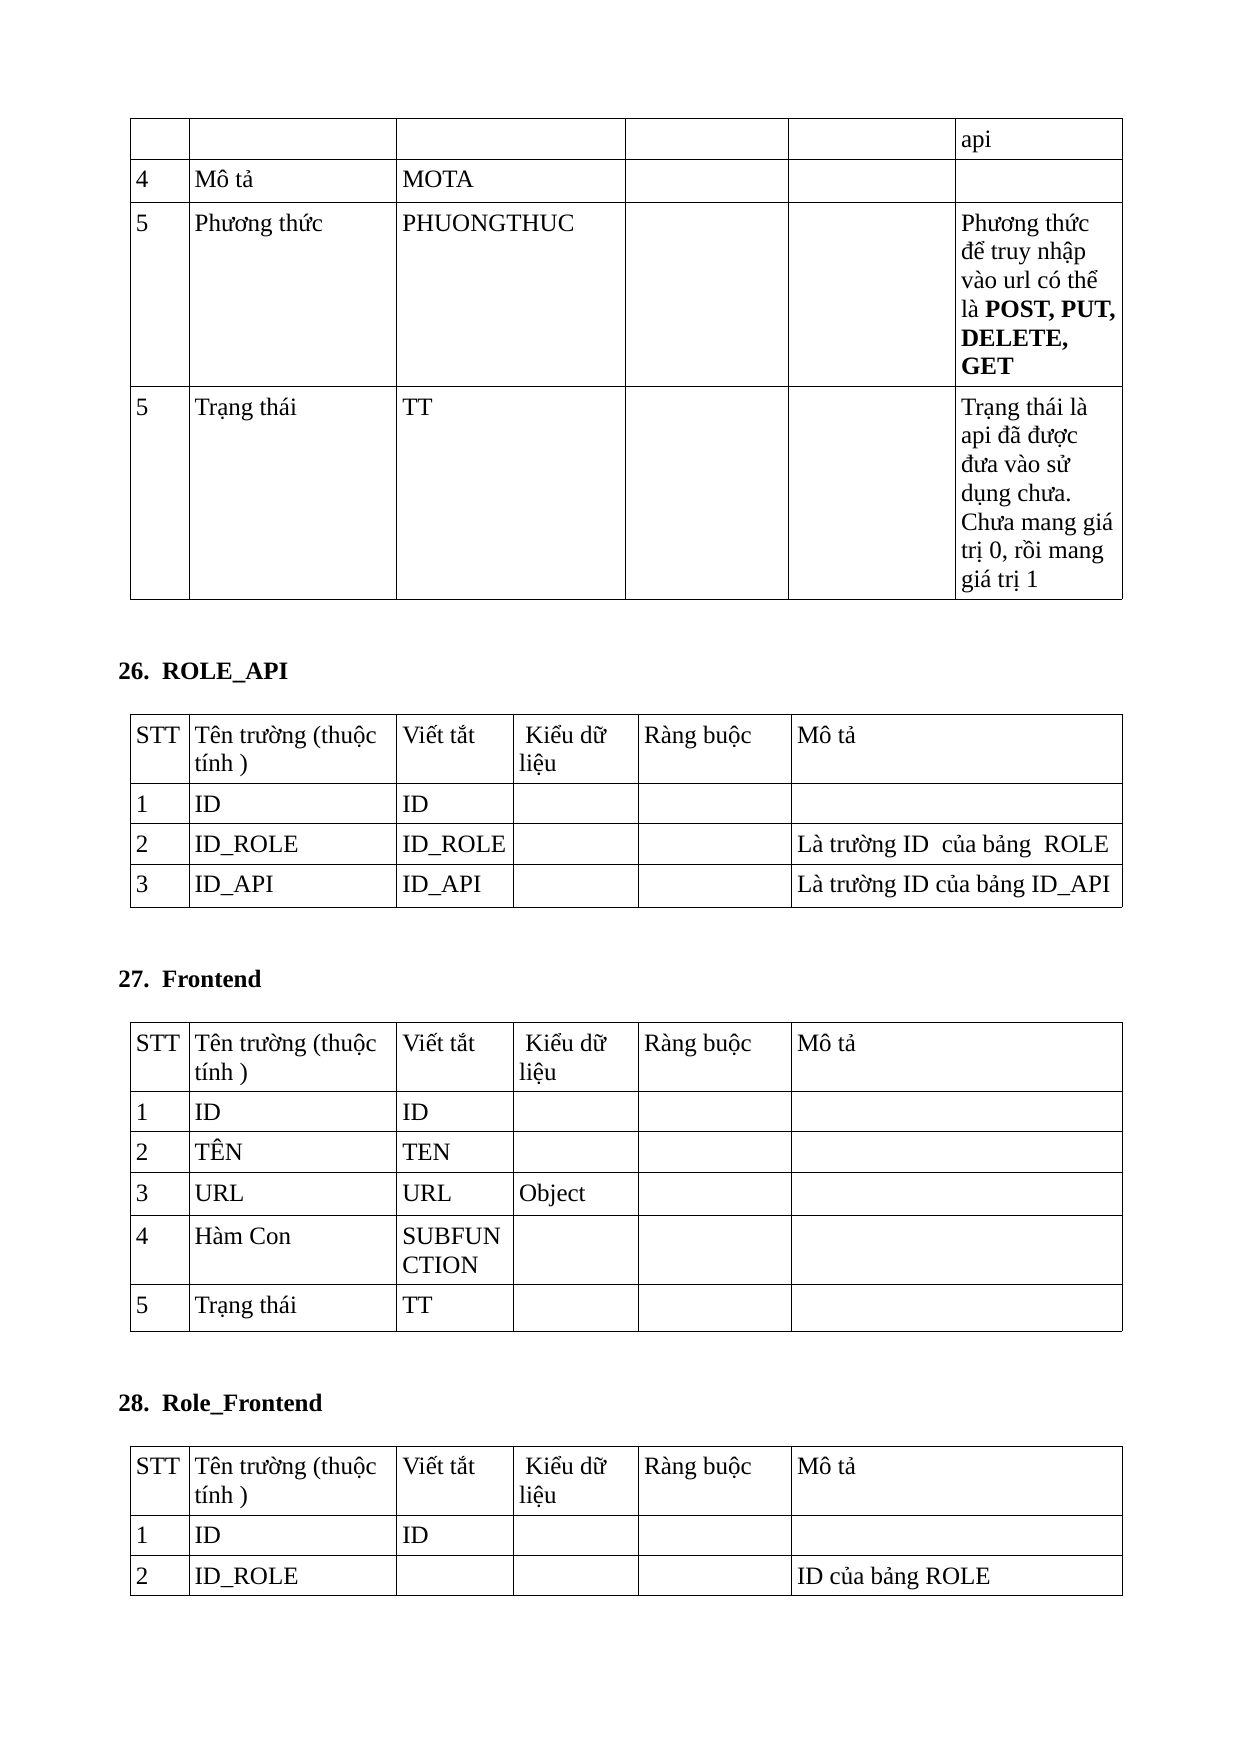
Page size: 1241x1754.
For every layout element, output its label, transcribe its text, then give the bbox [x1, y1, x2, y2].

table_cell [626, 160, 788, 202]
table_cell SUBFUNCTION [397, 1216, 513, 1284]
table_cell ID [190, 1092, 396, 1131]
table_cell Phương thức [190, 203, 396, 386]
table_cell TT [397, 1285, 513, 1331]
table_header Ràng buộc [639, 1023, 791, 1091]
table_cell [639, 1132, 791, 1172]
table_cell [639, 824, 791, 863]
table_header STT [131, 1023, 189, 1091]
table_cell ID_API [190, 865, 396, 907]
table_header Viết tắt [397, 1023, 513, 1091]
table_cell [639, 1216, 791, 1284]
table_cell TEN [397, 1132, 513, 1172]
table_cell 4 [131, 160, 189, 202]
table_header Tên trường (thuộc tính ) [190, 1447, 396, 1515]
table_header STT [131, 715, 189, 783]
table_cell [792, 1092, 1122, 1131]
table_header Kiểu dữ liệu [514, 1023, 638, 1091]
table_cell [639, 1092, 791, 1131]
table_cell 2 [131, 824, 189, 863]
table_cell 2 [131, 1556, 189, 1595]
table_cell ID_ROLE [397, 824, 513, 863]
table_cell Trạng thái là api đã được đưa vào sử dụng chưa. Chưa mang giá trị 0, rồi mang giá trị 1 [956, 387, 1122, 599]
table_cell api [956, 119, 1122, 158]
table_cell [792, 1173, 1122, 1215]
table_cell 2 [131, 1132, 189, 1172]
table_cell ID [397, 1516, 513, 1555]
table_cell MOTA [397, 160, 625, 202]
table_cell [514, 1216, 638, 1284]
table_cell [514, 1516, 638, 1555]
table_cell 5 [131, 1285, 189, 1331]
table_header Kiểu dữ liệu [514, 715, 638, 783]
table_cell [397, 1556, 513, 1595]
table_cell [639, 1173, 791, 1215]
table_cell [514, 1556, 638, 1595]
table_cell [639, 784, 791, 823]
text 27. Frontend [118, 964, 1122, 993]
table_cell URL [397, 1173, 513, 1215]
table_cell [514, 1285, 638, 1331]
table_cell Trạng thái [190, 387, 396, 599]
table_header Mô tả [792, 1447, 1122, 1515]
table_cell 5 [131, 203, 189, 386]
table_cell [639, 1285, 791, 1331]
table_cell [789, 160, 955, 202]
table_cell ID_ROLE [190, 824, 396, 863]
table_cell [626, 119, 788, 158]
table_cell ID [397, 1092, 513, 1131]
table_cell Object [514, 1173, 638, 1215]
table_cell [639, 865, 791, 907]
table_cell Là trường ID của bảng ID_API [792, 865, 1122, 907]
table_cell [514, 824, 638, 863]
table_cell [514, 1092, 638, 1131]
table_cell [639, 1516, 791, 1555]
table_cell [639, 1556, 791, 1595]
table_cell ID [190, 784, 396, 823]
table_cell [792, 1216, 1122, 1284]
table_header Viết tắt [397, 1447, 513, 1515]
table_cell [626, 387, 788, 599]
table_cell [789, 203, 955, 386]
table_cell [792, 784, 1122, 823]
table_cell [190, 119, 396, 158]
table_cell ID_API [397, 865, 513, 907]
table_cell [792, 1132, 1122, 1172]
table_cell [514, 1132, 638, 1172]
table_cell ID [190, 1516, 396, 1555]
table_cell [789, 119, 955, 158]
table_cell 3 [131, 1173, 189, 1215]
table_cell [514, 865, 638, 907]
table_cell 1 [131, 1092, 189, 1131]
table_cell 3 [131, 865, 189, 907]
table_cell [792, 1285, 1122, 1331]
table_cell [131, 119, 189, 158]
table_cell ID của bảng ROLE [792, 1556, 1122, 1595]
table_cell [956, 160, 1122, 202]
table_cell ID [397, 784, 513, 823]
table_header Tên trường (thuộc tính ) [190, 715, 396, 783]
table_cell 5 [131, 387, 189, 599]
table_cell Là trường ID của bảng ROLE [792, 824, 1122, 863]
table_cell TÊN [190, 1132, 396, 1172]
table_header Viết tắt [397, 715, 513, 783]
table_header STT [131, 1447, 189, 1515]
table_cell PHUONGTHUC [397, 203, 625, 386]
table_cell URL [190, 1173, 396, 1215]
table_cell Phương thức để truy nhập vào url có thể là POST, PUT, DELETE, GET [956, 203, 1122, 386]
table_cell 4 [131, 1216, 189, 1284]
table_cell [514, 784, 638, 823]
text 28. Role_Frontend [118, 1388, 1122, 1417]
table_cell Hàm Con [190, 1216, 396, 1284]
text 26. ROLE_API [118, 656, 1122, 685]
table_cell TT [397, 387, 625, 599]
table_cell Trạng thái [190, 1285, 396, 1331]
table_header Ràng buộc [639, 715, 791, 783]
table_cell [397, 119, 625, 158]
table_cell ID_ROLE [190, 1556, 396, 1595]
table_header Ràng buộc [639, 1447, 791, 1515]
table_cell [626, 203, 788, 386]
table_cell Mô tả [190, 160, 396, 202]
table_cell [789, 387, 955, 599]
table_header Mô tả [792, 1023, 1122, 1091]
table_header Mô tả [792, 715, 1122, 783]
table_cell 1 [131, 784, 189, 823]
table_cell [792, 1516, 1122, 1555]
table_cell 1 [131, 1516, 189, 1555]
table_header Tên trường (thuộc tính ) [190, 1023, 396, 1091]
table_header Kiểu dữ liệu [514, 1447, 638, 1515]
